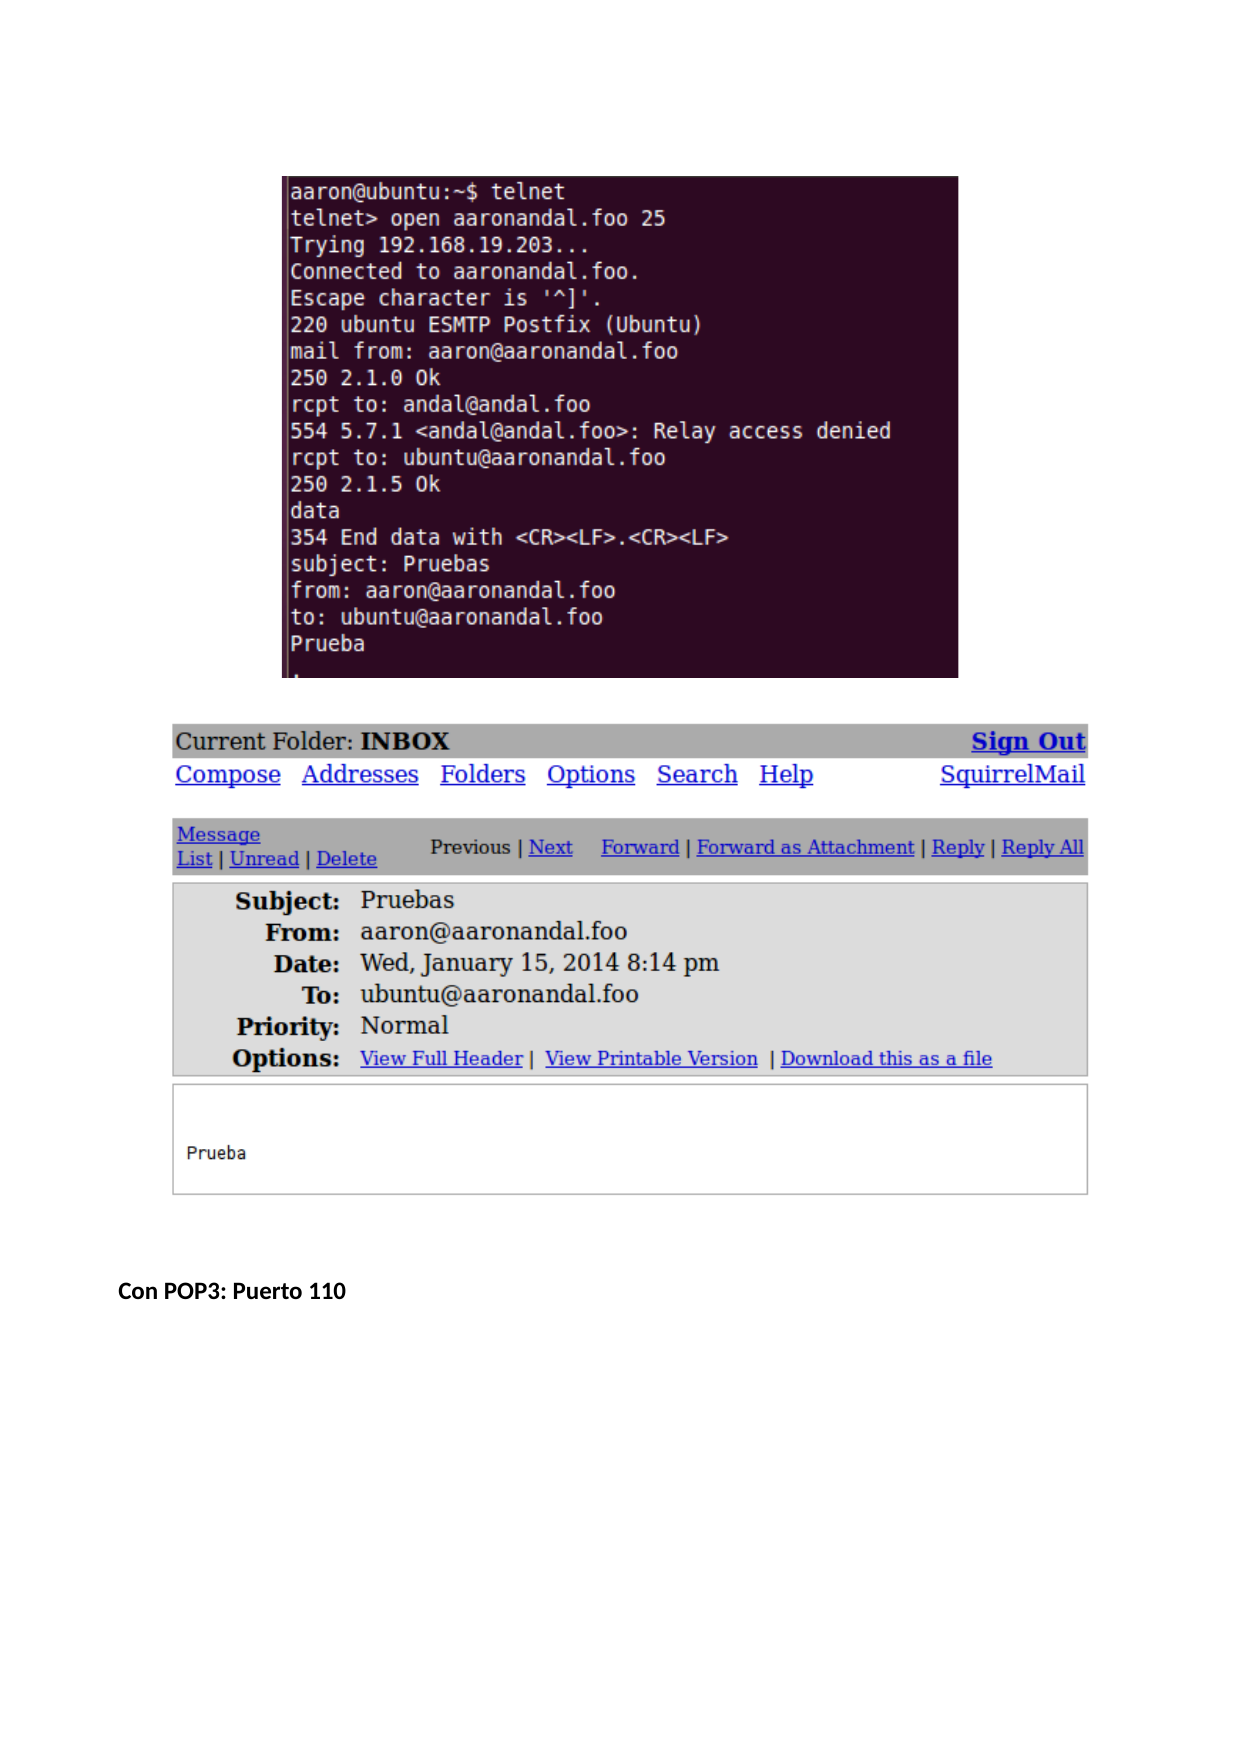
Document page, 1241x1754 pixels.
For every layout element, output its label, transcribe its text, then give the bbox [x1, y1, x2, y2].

text Con POP3: Puerto 110 [118, 1275, 1122, 1305]
picture [281, 176, 959, 678]
picture [164, 717, 1094, 1198]
